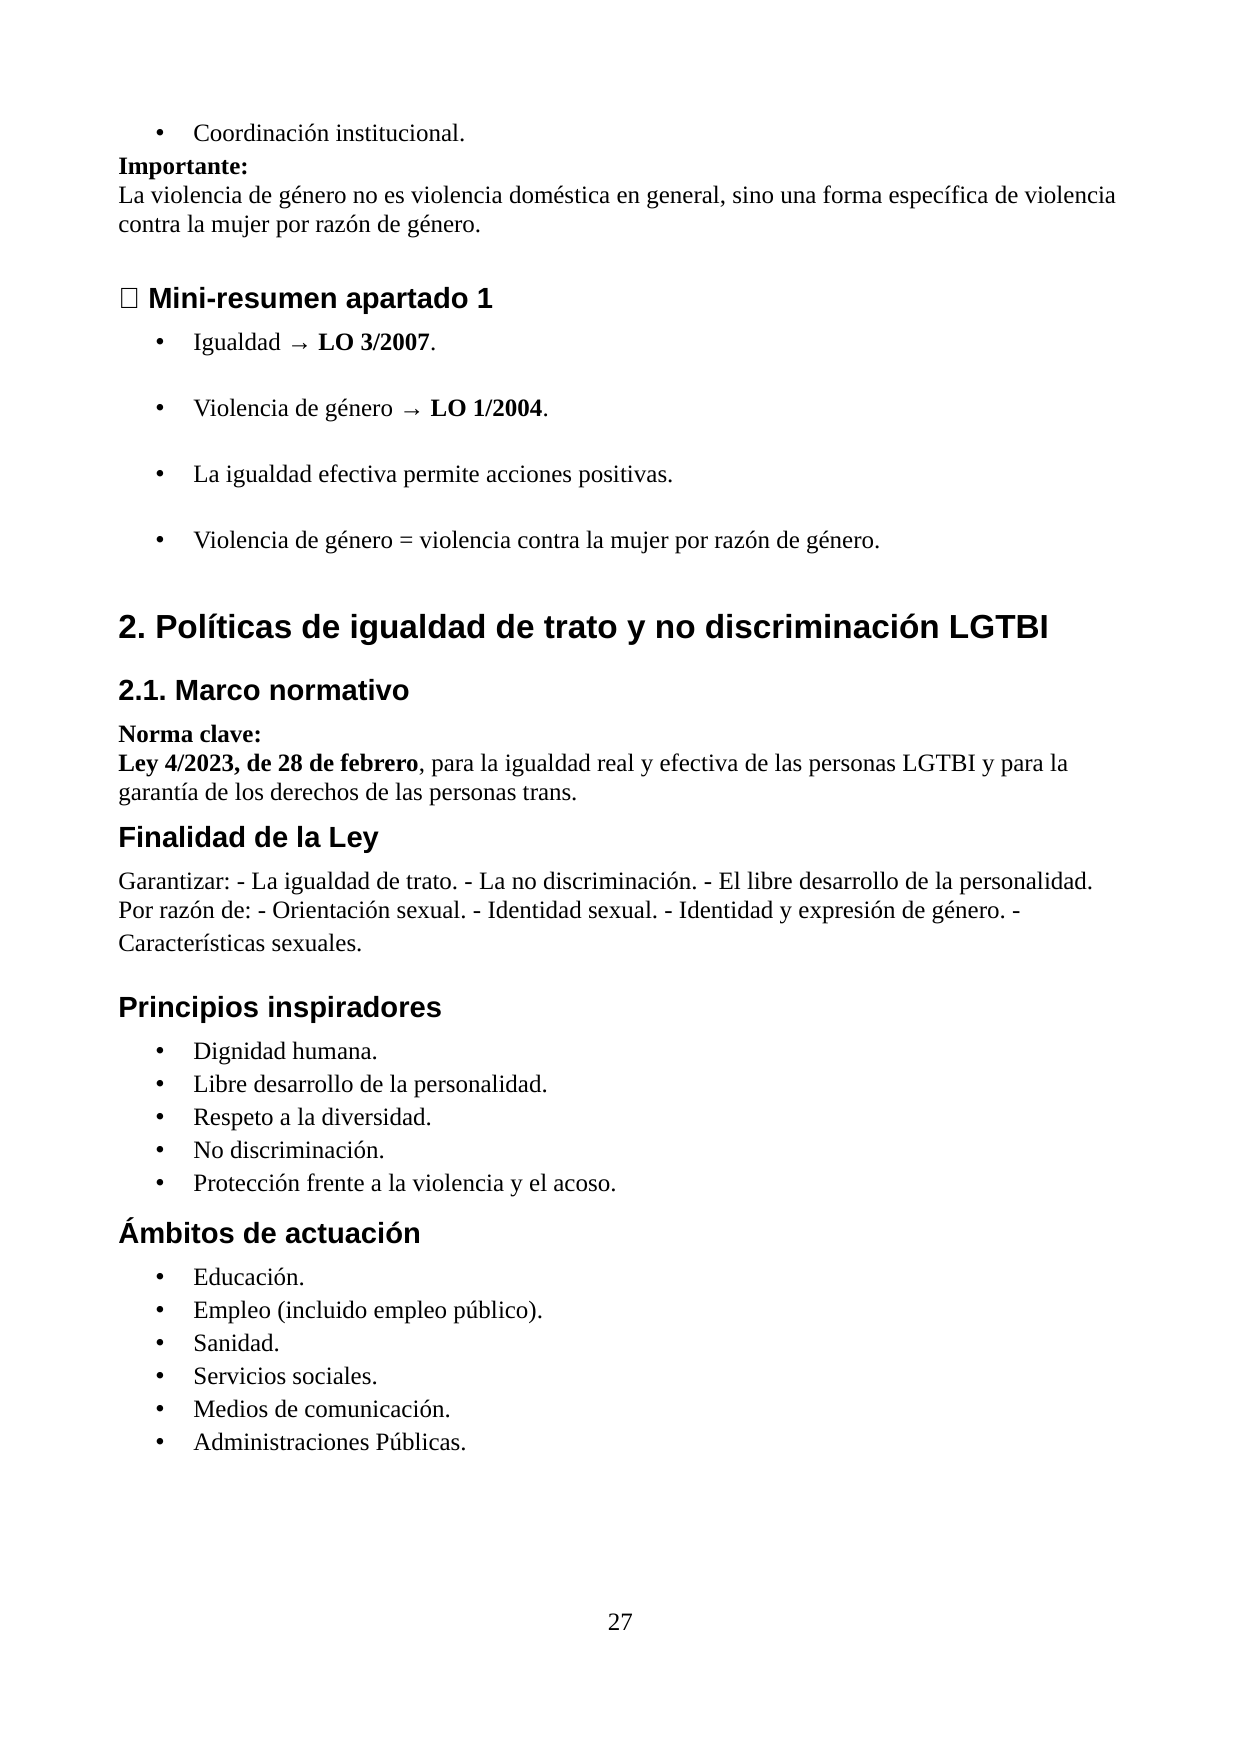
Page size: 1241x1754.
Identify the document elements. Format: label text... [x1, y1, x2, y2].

list Protección frente a la violencia y el acoso. [156, 1168, 1122, 1197]
list Coordinación institucional. [156, 118, 1122, 147]
text Norma clave: Ley 4/2023, de 28 de febrero, para la igualdad real y efectiva de las personas LGTBI y para la garantía de los derechos de las personas trans. [118, 719, 1122, 805]
subtitle Principios inspiradores [118, 990, 1122, 1023]
list Dignidad humana. [156, 1036, 1122, 1065]
subtitle 2. Políticas de igualdad de trato y no discriminación LGTBI [118, 607, 1122, 646]
list La igualdad efectiva permite acciones positivas. [156, 459, 1122, 521]
list Respeto a la diversidad. [156, 1102, 1122, 1131]
list Sanidad. [156, 1328, 1122, 1356]
list Administraciones Públicas. [156, 1427, 1122, 1456]
subtitle Ámbitos de actuación [118, 1216, 1122, 1249]
list No discriminación. [156, 1135, 1122, 1164]
list Servicios sociales. [156, 1361, 1122, 1389]
text Garantizar: - La igualdad de trato. - La no discriminación. - El libre desarrollo de la personalidad. [118, 866, 1122, 895]
subtitle Finalidad de la Ley [118, 820, 1122, 853]
list Medios de comunicación. [156, 1394, 1122, 1422]
text Por razón de: - Orientación sexual. - Identidad sexual. - Identidad y expresión de género. - Características sexuales. [118, 895, 1122, 956]
subtitle 🧠 Mini-resumen apartado 1 [118, 281, 1122, 314]
list Igualdad → LO 3/2007. [156, 327, 1122, 388]
list Violencia de género → LO 1/2004. [156, 393, 1122, 454]
list Violencia de género = violencia contra la mujer por razón de género. [156, 525, 1122, 554]
list Educación. [156, 1262, 1122, 1290]
text Importante: La violencia de género no es violencia doméstica en general, sino una forma específica de violencia contra la mujer por razón de género. [118, 151, 1122, 237]
subtitle 2.1. Marco normativo [118, 673, 1122, 707]
list Libre desarrollo de la personalidad. [156, 1069, 1122, 1098]
list Empleo (incluido empleo público). [156, 1295, 1122, 1323]
